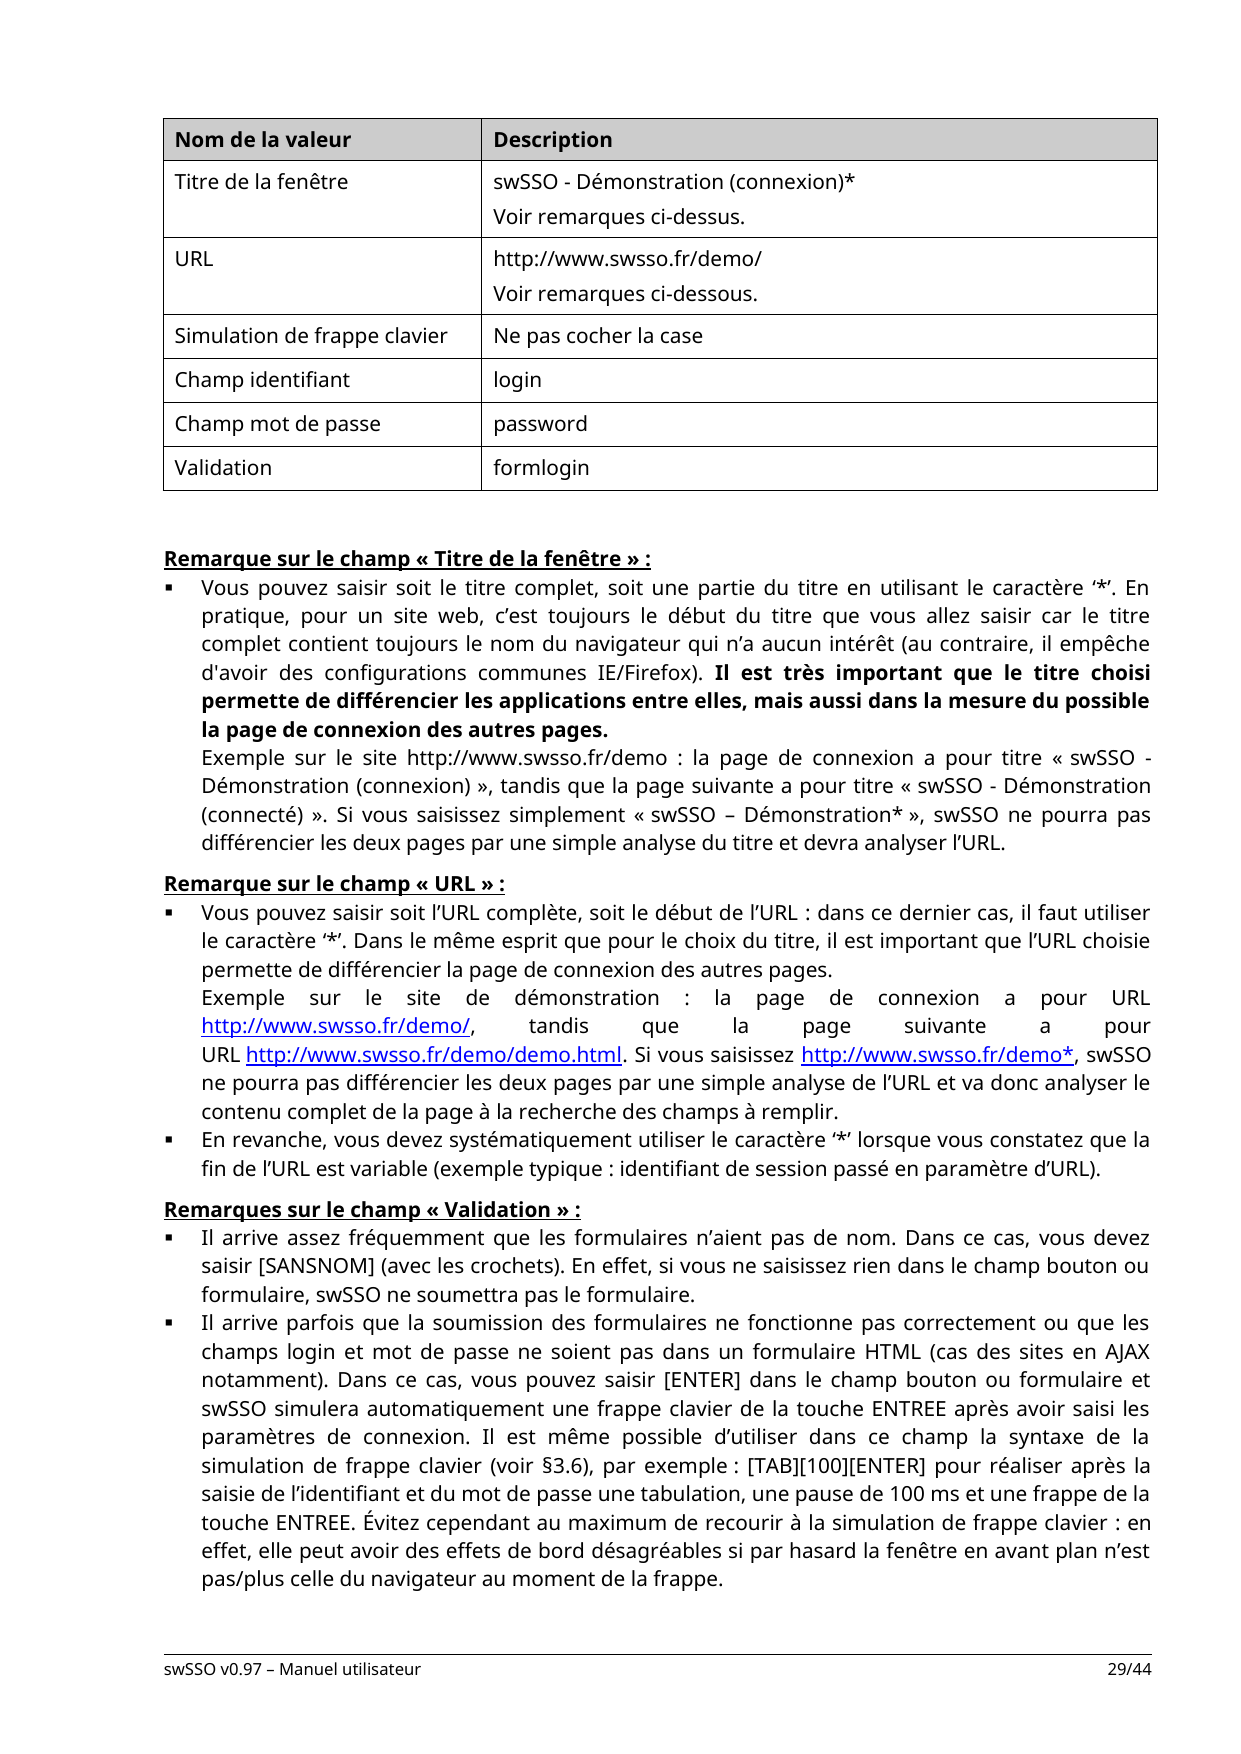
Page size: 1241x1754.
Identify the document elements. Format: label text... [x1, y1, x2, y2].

list Vous pouvez saisir soit le titre complet, soit une partie du titre en utilisant le caractère ‘*’. En pratique, pour un site web, c’est toujours le début du titre que vous allez saisir car le titre complet contient toujours le nom du navigateur qui n’a aucun intérêt (au contraire, il empêche d'avoir des configurations communes IE/Firefox). Il est très important que le titre choisi permette de différencier les applications entre elles, mais aussi dans la mesure du possible la page de connexion des autres pages. [164, 573, 1152, 743]
text Remarques sur le champ « Validation » : [164, 1195, 1152, 1223]
text Remarque sur le champ « URL » : [164, 869, 1152, 898]
text Exemple sur le site http://www.swsso.fr/demo : la page de connexion a pour titre « swSSO - Démonstration (connexion) », tandis que la page suivante a pour titre « swSSO - Démonstration (connecté) ». Si vous saisissez simplement « swSSO – Démonstration* », swSSO ne pourra pas différencier les deux pages par une simple analyse du titre et devra analyser l’URL. [201, 743, 1152, 857]
table_cell formlogin [482, 447, 1157, 490]
list Vous pouvez saisir soit l’URL complète, soit le début de l’URL : dans ce dernier cas, il faut utiliser le caractère ‘*’. Dans le même esprit que pour le choix du titre, il est important que l’URL choisie permette de différencier la page de connexion des autres pages. [164, 898, 1152, 983]
table_cell login [482, 359, 1157, 402]
table_header Nom de la valeur [164, 119, 481, 160]
text Remarque sur le champ « Titre de la fenêtre » : [164, 544, 1152, 573]
list Il arrive parfois que la soumission des formulaires ne fonctionne pas correctement ou que les champs login et mot de passe ne soient pas dans un formulaire HTML (cas des sites en AJAX notamment). Dans ce cas, vous pouvez saisir [ENTER] dans le champ bouton ou formulaire et swSSO simulera automatiquement une frappe clavier de la touche ENTREE après avoir saisi les paramètres de connexion. Il est même possible d’utiliser dans ce champ la syntaxe de la simulation de frappe clavier (voir §3.6), par exemple : [TAB][100][ENTER] pour réaliser après la saisie de l’identifiant et du mot de passe une tabulation, une pause de 100 ms et une frappe de la touche ENTREE. Évitez cependant au maximum de recourir à la simulation de frappe clavier : en effet, elle peut avoir des effets de bord désagréables si par hasard la fenêtre en avant plan n’est pas/plus celle du navigateur au moment de la frappe. [164, 1308, 1152, 1593]
table_cell http://www.swsso.fr/demo/ Voir remarques ci-dessous. [482, 238, 1157, 313]
table_cell Champ identifiant [164, 359, 481, 402]
table_cell Validation [164, 447, 481, 490]
list Il arrive assez fréquemment que les formulaires n’aient pas de nom. Dans ce cas, vous devez saisir [SANSNOM] (avec les crochets). En effet, si vous ne saisissez rien dans le champ bouton ou formulaire, swSSO ne soumettra pas le formulaire. [164, 1223, 1152, 1308]
list En revanche, vous devez systématiquement utiliser le caractère ‘*’ lorsque vous constatez que la fin de l’URL est variable (exemple typique : identifiant de session passé en paramètre d’URL). [164, 1125, 1152, 1182]
table_cell Simulation de frappe clavier [164, 315, 481, 357]
table_cell swSSO - Démonstration (connexion)* Voir remarques ci-dessus. [482, 161, 1157, 237]
table_header Description [482, 119, 1157, 160]
text Exemple sur le site de démonstration : la page de connexion a pour URL http://www.swsso.fr/demo/, tandis que la page suivante a pour URL http://www.swsso.fr/demo/demo.html. Si vous saisissez http://www.swsso.fr/demo*, swSSO ne pourra pas différencier les deux pages par une simple analyse de l’URL et va donc analyser le contenu complet de la page à la recherche des champs à remplir. [201, 983, 1152, 1125]
table_cell Champ mot de passe [164, 403, 481, 446]
table_cell Titre de la fenêtre [164, 161, 481, 237]
table_cell Ne pas cocher la case [482, 315, 1157, 357]
table_cell password [482, 403, 1157, 446]
table_cell URL [164, 238, 481, 313]
